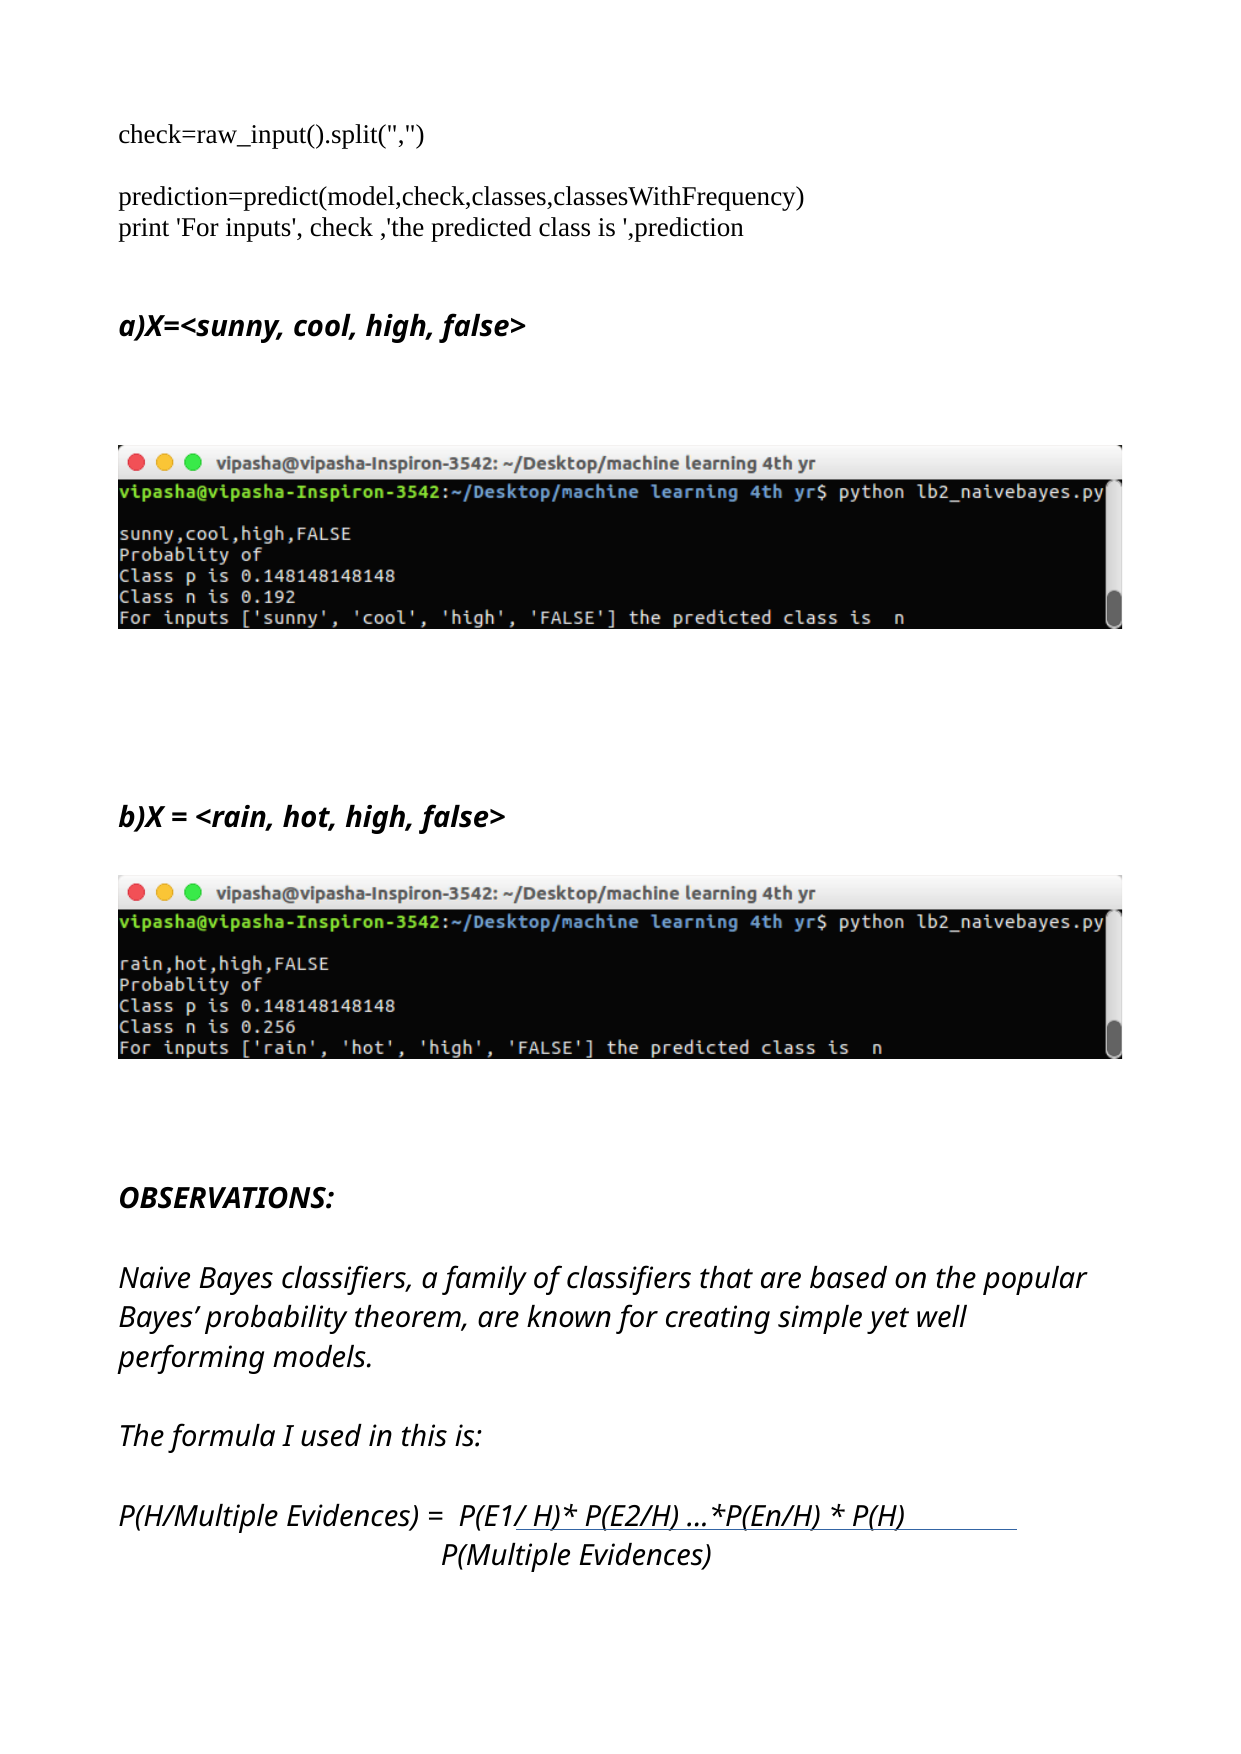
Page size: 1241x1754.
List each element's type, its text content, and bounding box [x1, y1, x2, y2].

picture [118, 875, 1123, 1059]
text prediction=predict(model,check,classes,classesWithFrequency) [118, 180, 1122, 212]
text OBSERVATIONS: [118, 1177, 1122, 1217]
text b)X = <rain, hot, high, false> [118, 796, 1122, 836]
text P(H/Multiple Evidences) = P(E1/ H)* P(E2/H) ...*P(En/H) * P(H) P(Multiple Evidences) [118, 1495, 1122, 1574]
picture [118, 445, 1123, 629]
text Naive Bayes classifiers, a family of classifiers that are based on the popular Bayes’ probability theorem, are known for creating simple yet well performing models. [118, 1257, 1122, 1376]
text print 'For inputs', check ,'the predicted class is ',prediction [118, 212, 1122, 243]
text The formula I used in this is: [118, 1416, 1122, 1455]
text check=raw_input().split(",") [118, 118, 1122, 149]
text a)X=<sunny, cool, high, false> [118, 305, 1122, 345]
